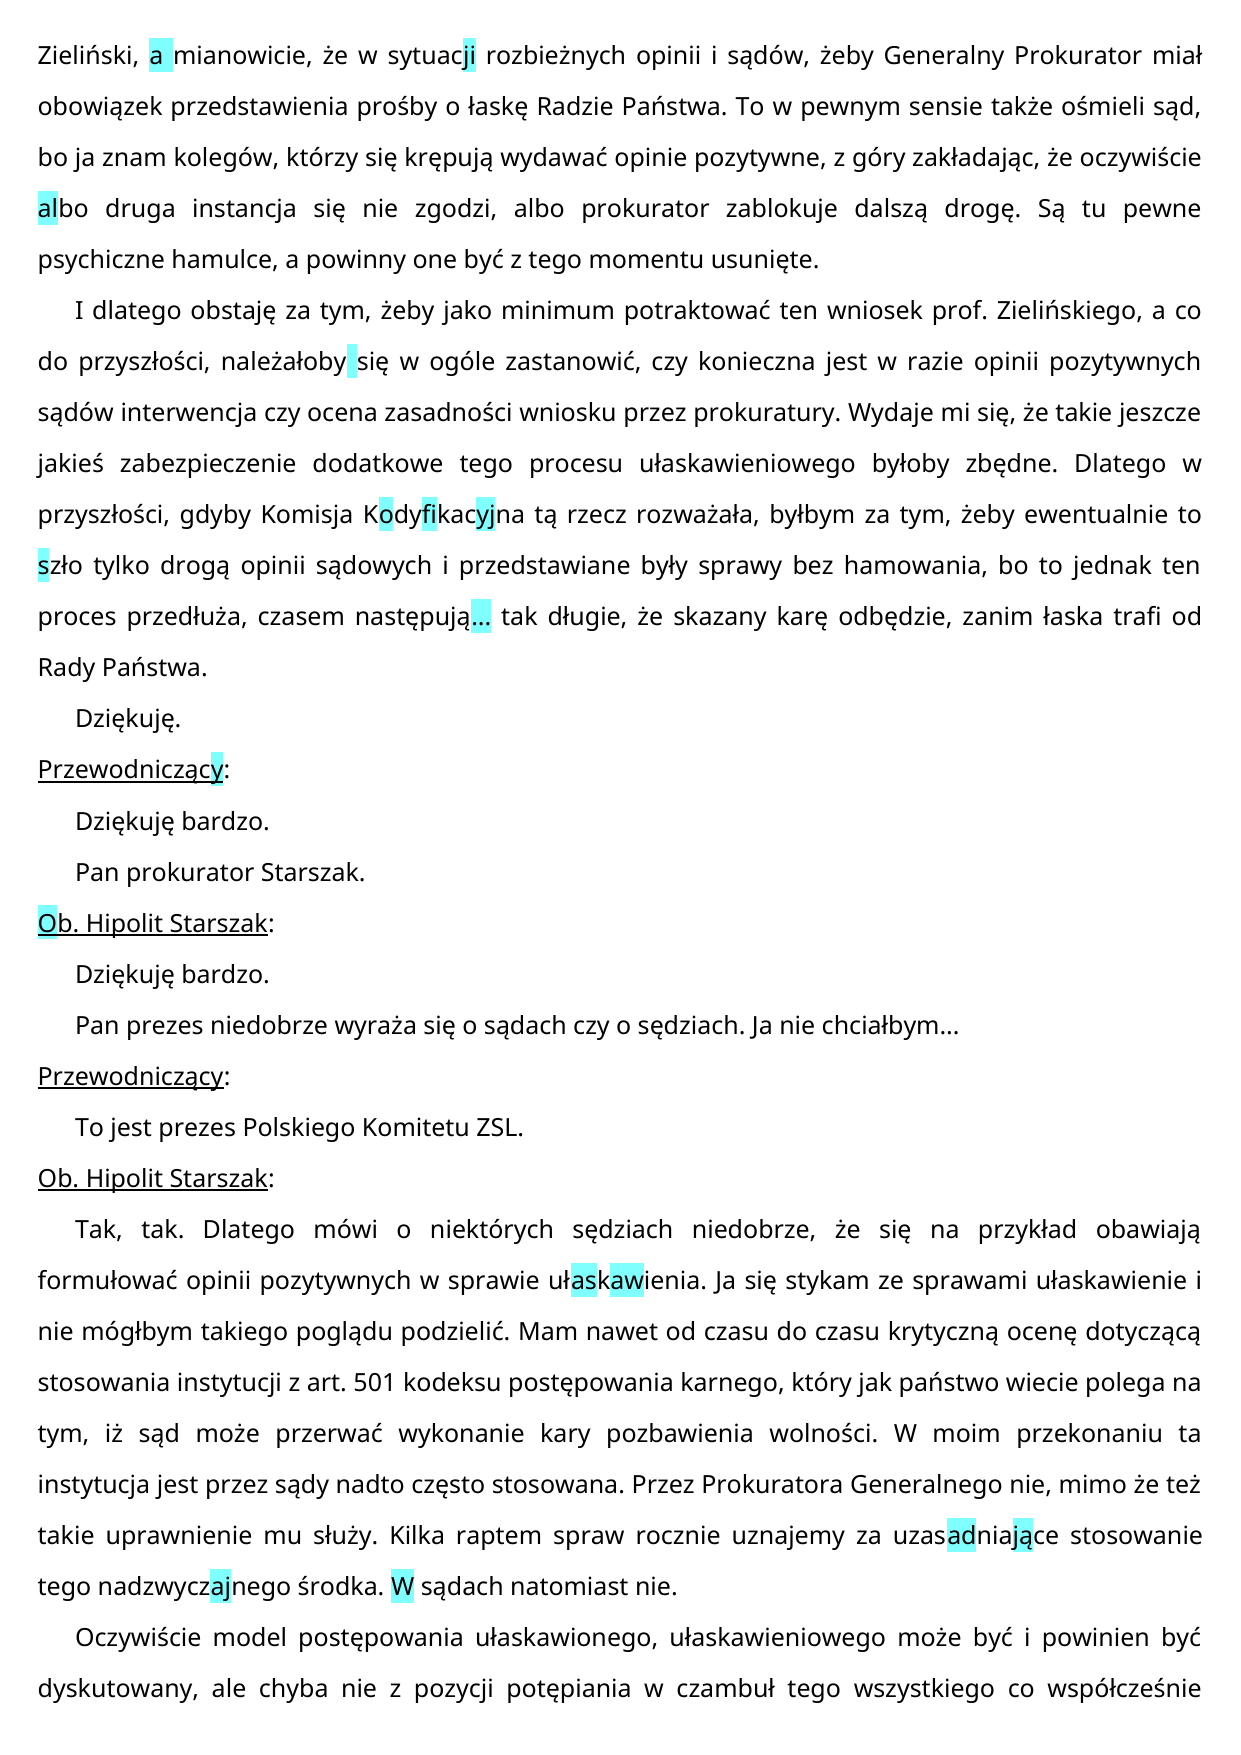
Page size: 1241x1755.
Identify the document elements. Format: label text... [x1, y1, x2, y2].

text Dziękuję bardzo. [37, 803, 1203, 837]
text Dziękuję bardzo. [37, 956, 1203, 990]
text Dziękuję. [37, 701, 1203, 735]
text Przewodniczący: [37, 1058, 1203, 1092]
text I dlatego obstaję za tym, żeby jako minimum potraktować ten wniosek prof. Zielińskiego, a co do przyszłości, należałoby się w ogóle zastanowić, czy konieczna jest w razie opinii pozytywnych sądów interwencja czy ocena zasadności wniosku przez prokuratury. Wydaje mi się, że takie jeszcze jakieś zabezpieczenie dodatkowe tego procesu ułaskawieniowego byłoby zbędne. Dlatego w przyszłości, gdyby Komisja Kodyfikacyjna tą rzecz rozważała, byłbym za tym, żeby ewentualnie to szło tylko drogą opinii sądowych i przedstawiane były sprawy bez hamowania, bo to jednak ten proces przedłuża, czasem następują... tak długie, że skazany karę odbędzie, zanim łaska trafi od Rady Państwa. [37, 293, 1203, 684]
text To jest prezes Polskiego Komitetu ZSL. [37, 1109, 1203, 1143]
text Tak, tak. Dlatego mówi o niektórych sędziach niedobrze, że się na przykład obawiają formułować opinii pozytywnych w sprawie ułaskawienia. Ja się stykam ze sprawami ułaskawienie i nie mógłbym takiego poglądu podzielić. Mam nawet od czasu do czasu krytyczną ocenę dotyczącą stosowania instytucji z art. 501 kodeksu postępowania karnego, który jak państwo wiecie polega na tym, iż sąd może przerwać wykonanie kary pozbawienia wolności. W moim przekonaniu ta instytucja jest przez sądy nadto często stosowana. Przez Prokuratora Generalnego nie, mimo że też takie uprawnienie mu służy. Kilka raptem spraw rocznie uznajemy za uzasadniające stosowanie tego nadzwyczajnego środka. W sądach natomiast nie. [37, 1211, 1203, 1603]
text Oczywiście model postępowania ułaskawionego, ułaskawieniowego może być i powinien być dyskutowany, ale chyba nie z pozycji potępiania w czambuł tego wszystkiego co współcześnie [37, 1620, 1203, 1705]
text Ob. Hipolit Starszak: [37, 905, 1203, 939]
text Pan prokurator Starszak. [37, 854, 1203, 888]
text Przewodniczący: [37, 752, 1203, 786]
text Pan prezes niedobrze wyraża się o sądach czy o sędziach. Ja nie chciałbym... [37, 1007, 1203, 1041]
text Ob. Hipolit Starszak: [37, 1160, 1203, 1194]
text Zieliński, a mianowicie, że w sytuacji rozbieżnych opinii i sądów, żeby Generalny Prokurator miał obowiązek przedstawienia prośby o łaskę Radzie Państwa. To w pewnym sensie także ośmieli sąd, bo ja znam kolegów, którzy się krępują wydawać opinie pozytywne, z góry zakładając, że oczywiście albo druga instancja się nie zgodzi, albo prokurator zablokuje dalszą drogę. Są tu pewne psychiczne hamulce, a powinny one być z tego momentu usunięte. [37, 37, 1203, 276]
